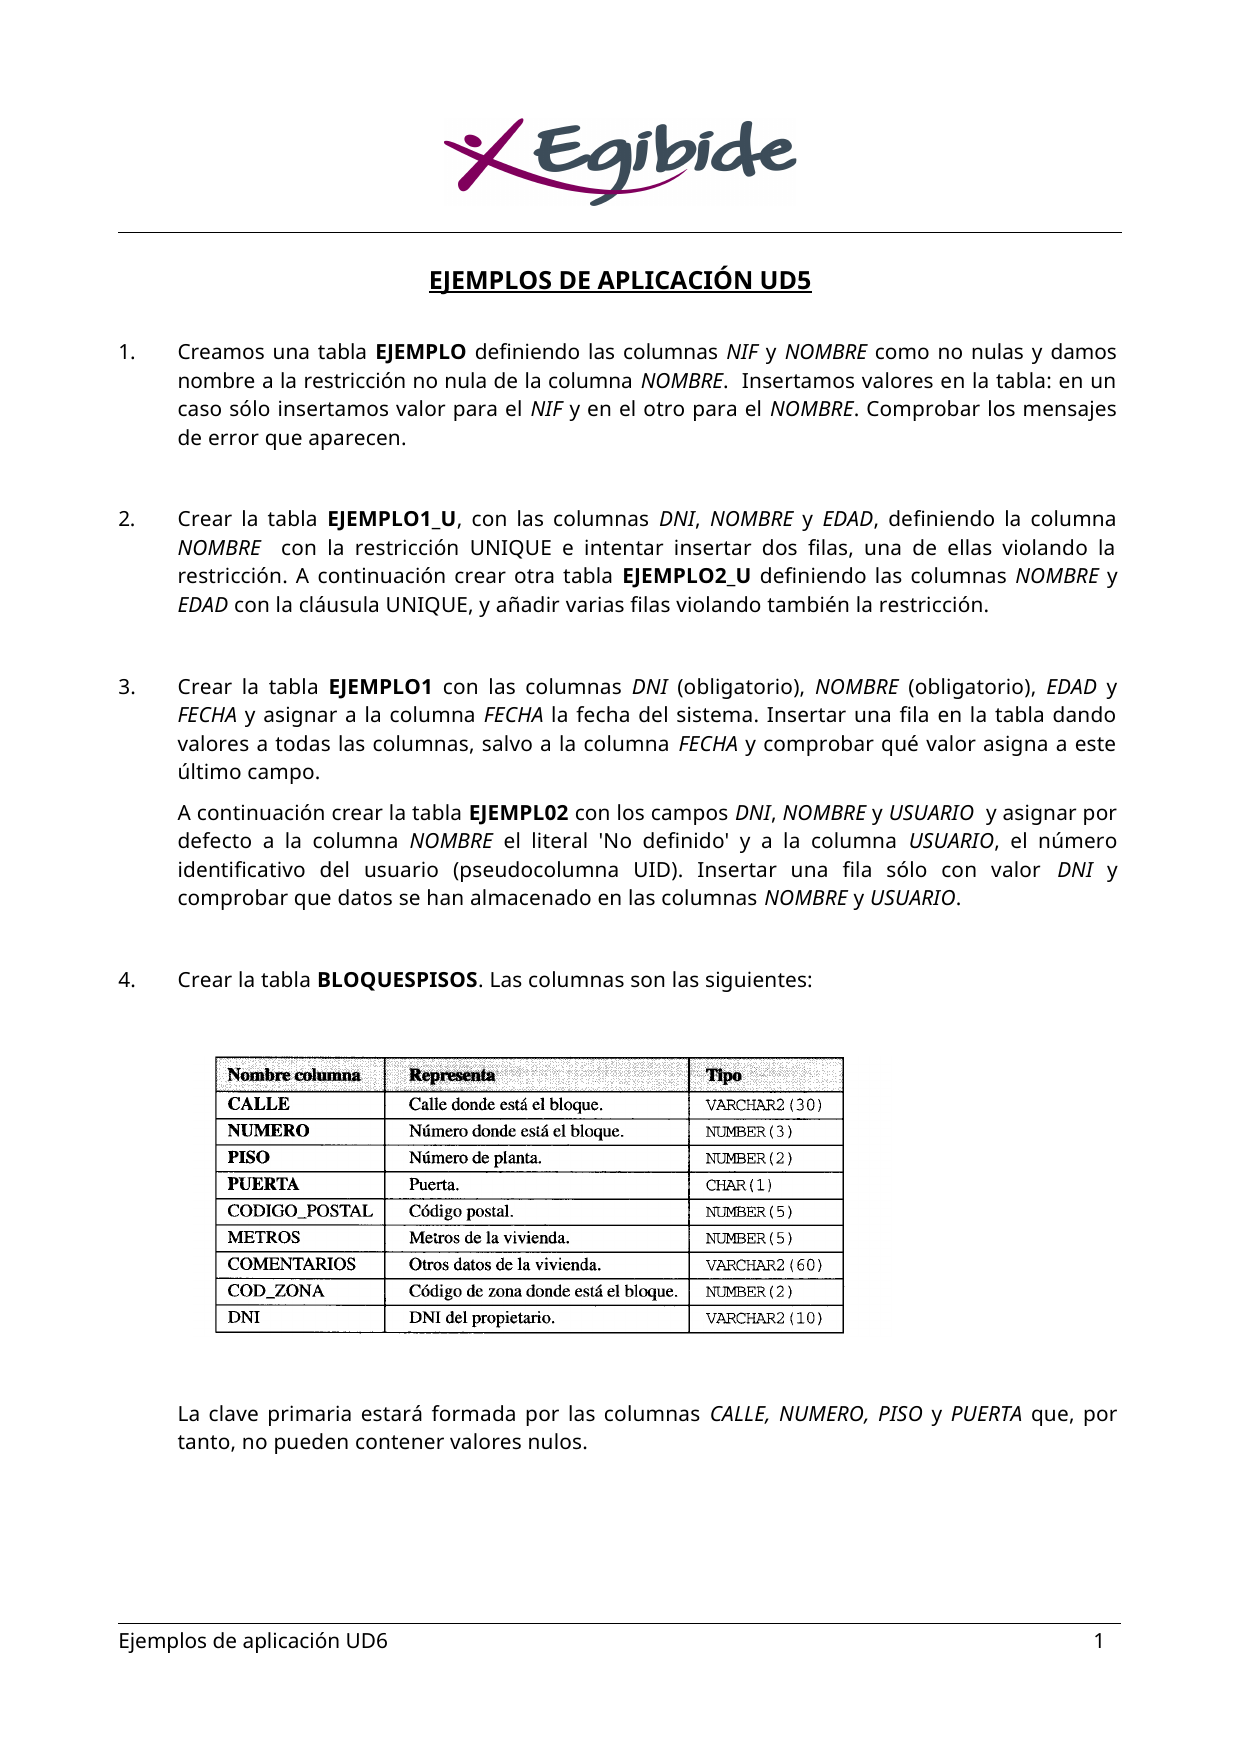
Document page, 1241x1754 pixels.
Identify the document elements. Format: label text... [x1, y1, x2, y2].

list Crear la tabla EJEMPLO1 con las columnas DNI (obligatorio), NOMBRE (obligatorio), EDAD y FECHA y asignar a la columna FECHA la fecha del sistema. Insertar una fila en la tabla dando valores a todas las columnas, salvo a la columna FECHA y comprobar qué valor asigna a este último campo. [118, 672, 1117, 786]
picture [193, 1056, 892, 1337]
list La clave primaria estará formada por las columnas CALLE, NUMERO, PISO y PUERTA que, por tanto, no pueden contener valores nulos. [118, 1399, 1117, 1456]
picture [443, 118, 797, 206]
text EJEMPLOS DE APLICACIÓN UD5 [118, 262, 1122, 296]
list Creamos una tabla EJEMPLO definiendo las columnas NIF y NOMBRE como no nulas y damos nombre a la restricción no nula de la columna NOMBRE. Insertamos valores en la tabla: en un caso sólo insertamos valor para el NIF y en el otro para el NOMBRE. Comprobar los mensajes de error que aparecen. [118, 337, 1117, 451]
list A continuación crear la tabla EJEMPL02 con los campos DNI, NOMBRE y USUARIO y asignar por defecto a la columna NOMBRE el literal 'No definido' y a la columna USUARIO, el número identificativo del usuario (pseudocolumna UID). Insertar una fila sólo con valor DNI y comprobar que datos se han almacenado en las columnas NOMBRE y USUARIO. [118, 798, 1117, 912]
list Crear la tabla BLOQUESPISOS. Las columnas son las siguientes: [118, 965, 1117, 994]
list Crear la tabla EJEMPLO1_U, con las columnas DNI, NOMBRE y EDAD, definiendo la columna NOMBRE con la restricción UNIQUE e intentar insertar dos filas, una de ellas violando la restricción. A continuación crear otra tabla EJEMPLO2_U definiendo las columnas NOMBRE y EDAD con la cláusula UNIQUE, y añadir varias filas violando también la restricción. [118, 504, 1117, 618]
